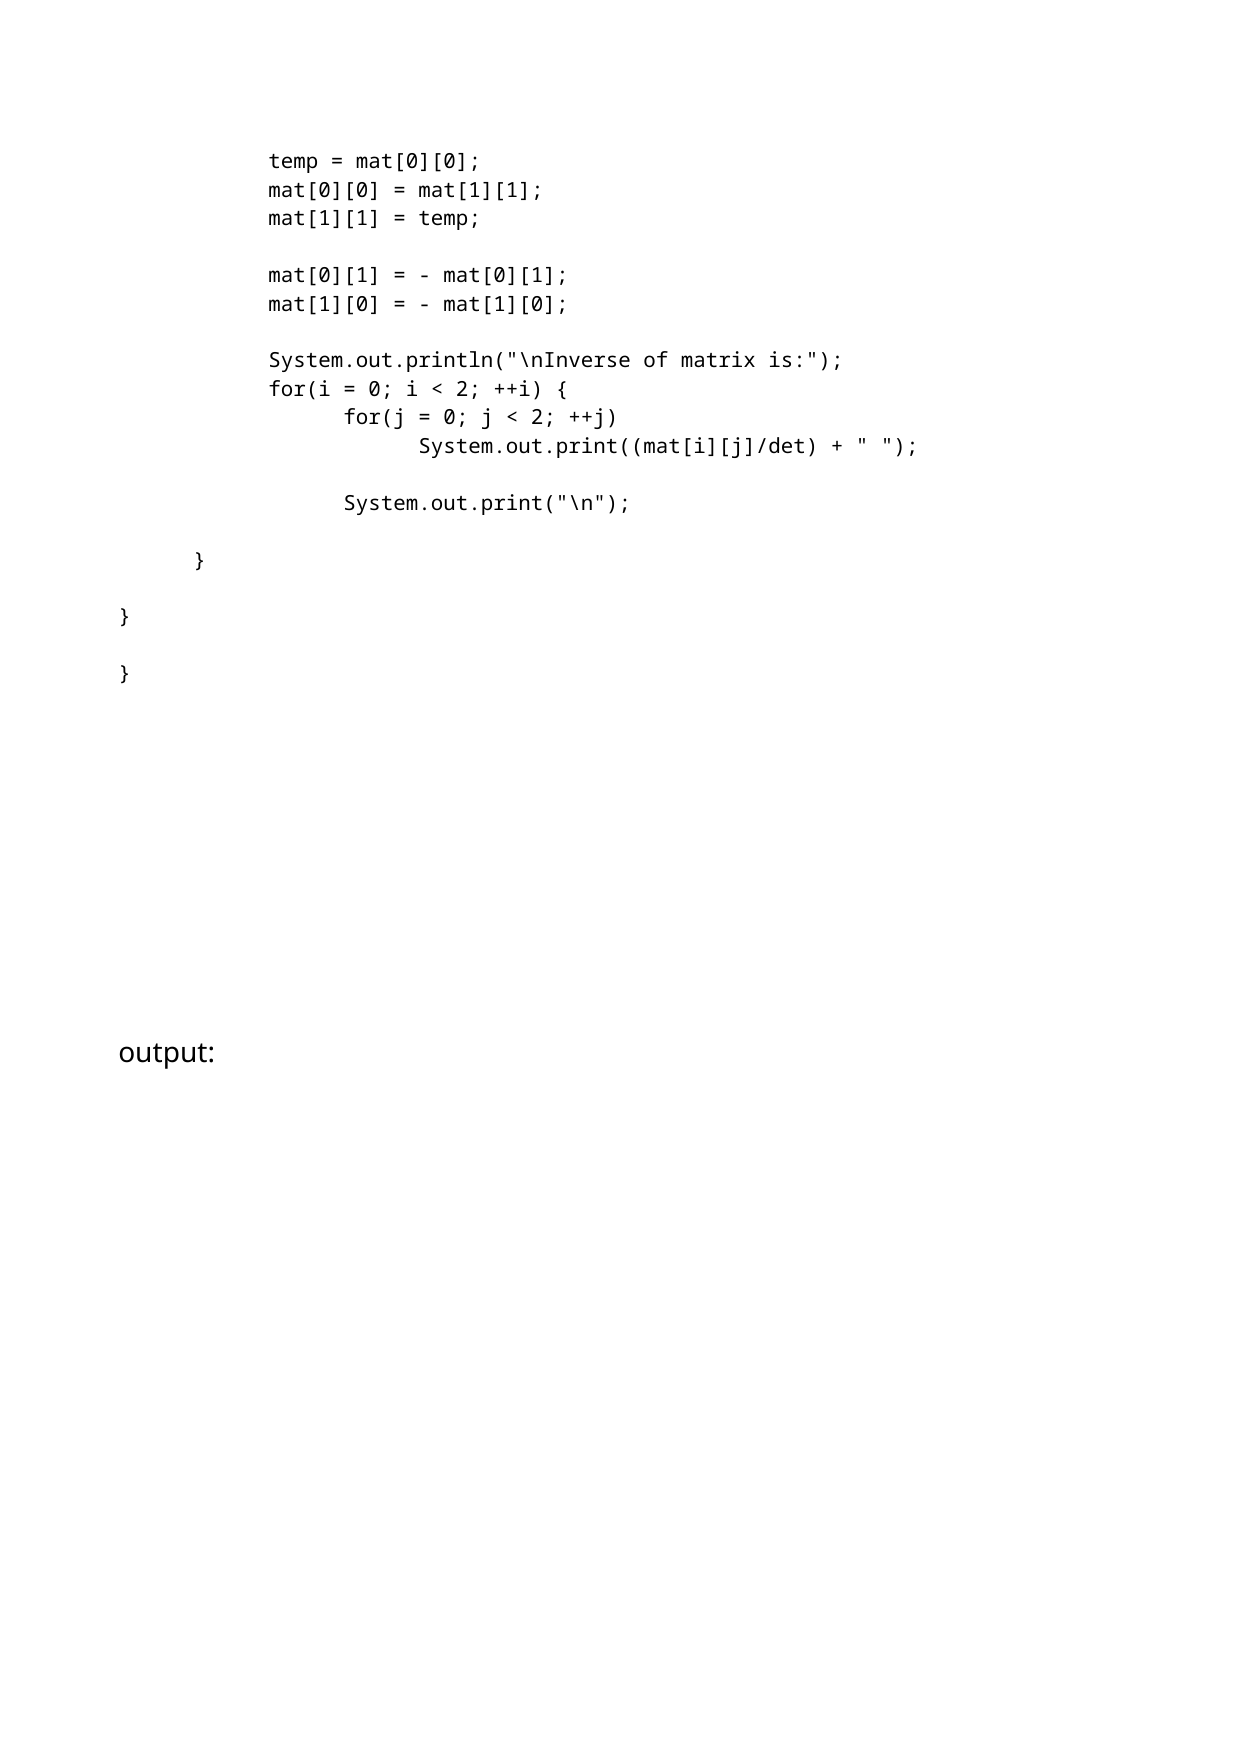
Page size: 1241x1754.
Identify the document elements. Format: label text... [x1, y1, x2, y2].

text mat[1][1] = temp; [118, 203, 1122, 232]
text System.out.print((mat[i][j]/det) + " "); [118, 431, 1122, 459]
text mat[1][0] = - mat[1][0]; [118, 289, 1122, 317]
text System.out.println("\nInverse of matrix is:"); [118, 346, 1122, 374]
text } [118, 602, 1122, 630]
text temp = mat[0][0]; [118, 147, 1122, 175]
text output: [118, 1032, 1122, 1070]
text } [118, 545, 1122, 573]
text mat[0][0] = mat[1][1]; [118, 175, 1122, 203]
text for(j = 0; j < 2; ++j) [118, 402, 1122, 431]
text for(i = 0; i < 2; ++i) { [118, 374, 1122, 402]
text mat[0][1] = - mat[0][1]; [118, 260, 1122, 289]
text } [118, 658, 1122, 687]
text System.out.print("\n"); [118, 488, 1122, 516]
